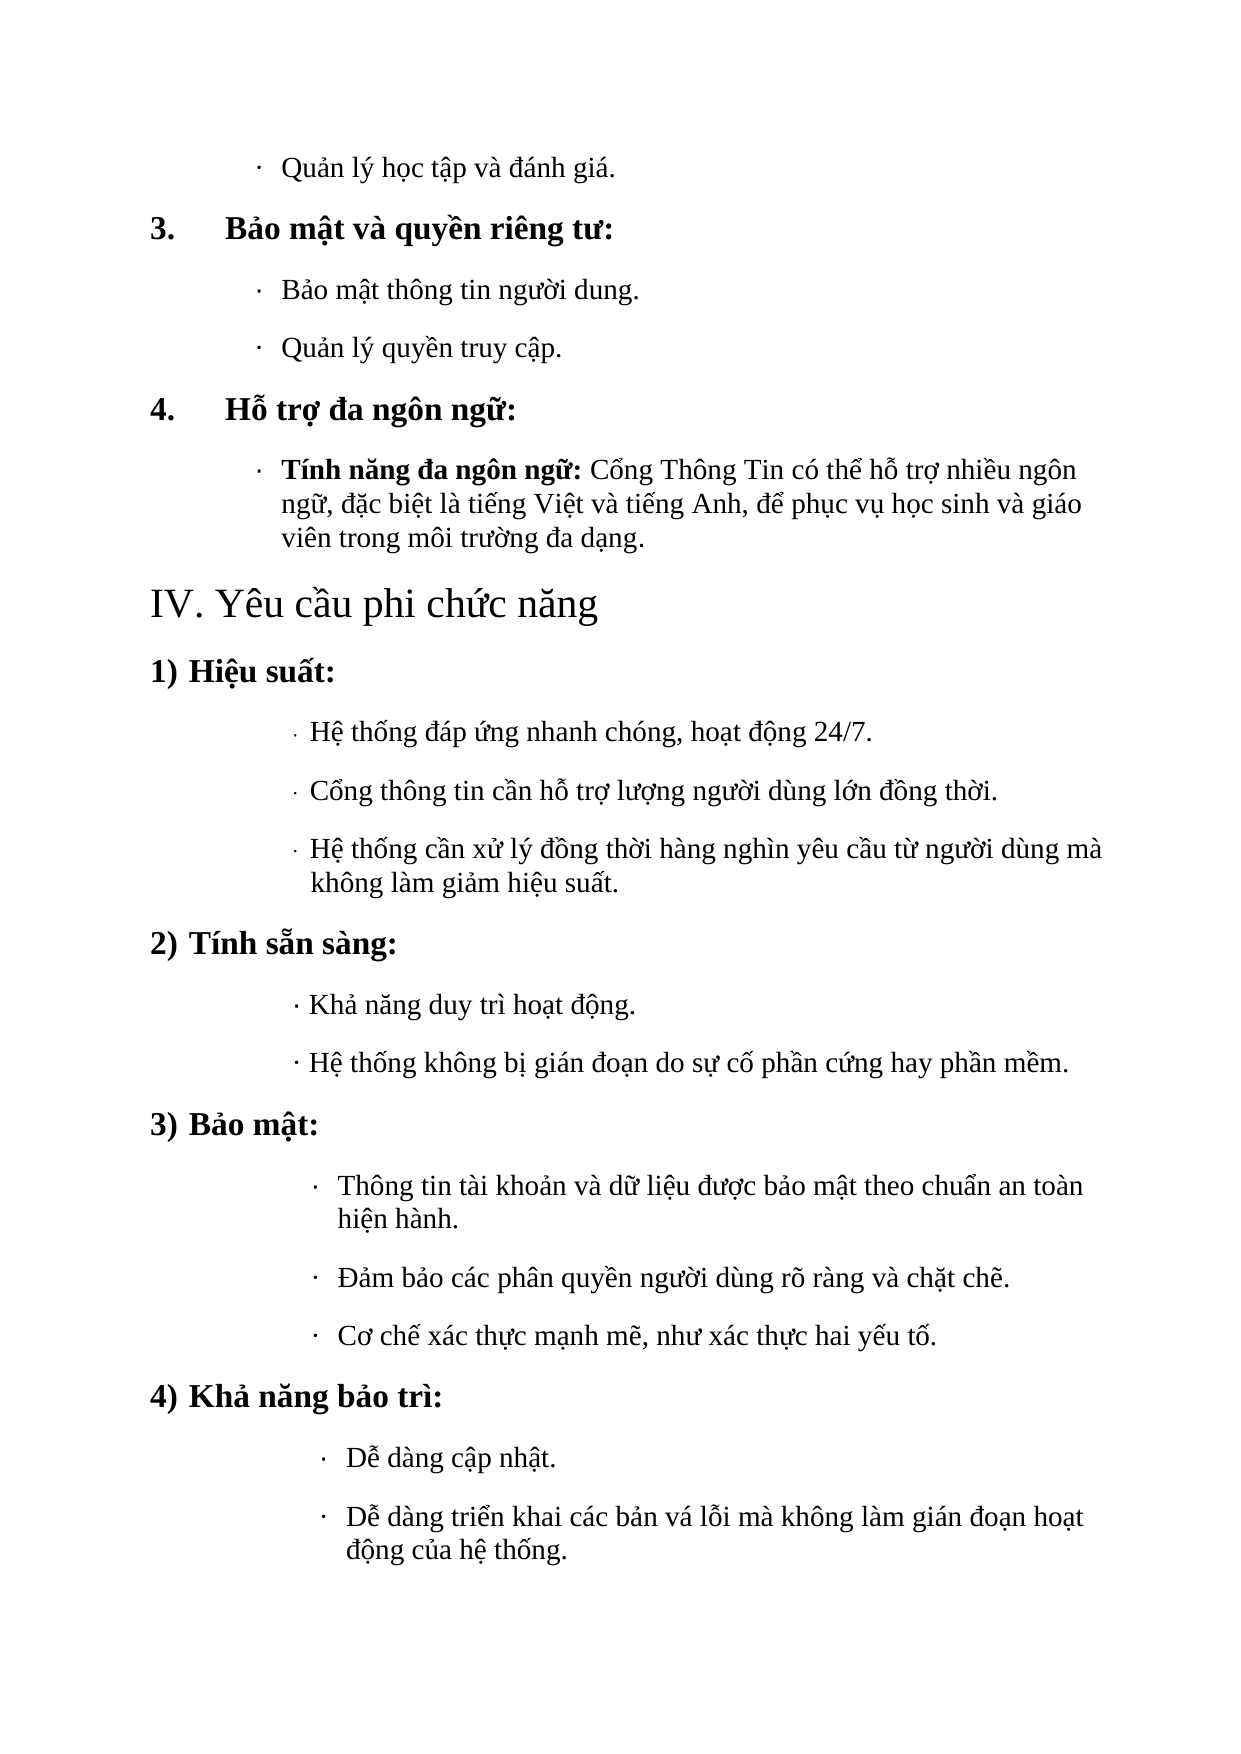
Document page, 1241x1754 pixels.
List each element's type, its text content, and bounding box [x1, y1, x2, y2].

text · Hệ thống cần xử lý đồng thời hàng nghìn yêu cầu từ người dùng mà không làm giảm hiệu suất. [292, 832, 1124, 899]
subtitle 2) Tính sẵn sàng: [150, 924, 1124, 962]
text · Cơ chế xác thực mạnh mẽ, như xác thực hai yếu tố. [310, 1318, 1124, 1352]
subtitle 4) Khả năng bảo trì: [150, 1377, 1124, 1415]
text · Hệ thống đáp ứng nhanh chóng, hoạt động 24/7. [292, 714, 1124, 748]
text · Dễ dàng cập nhật. [319, 1440, 1124, 1474]
subtitle IV. Yêu cầu phi chức năng [150, 578, 1124, 626]
text · Thông tin tài khoản và dữ liệu được bảo mật theo chuẩn an toàn hiện hành. [310, 1167, 1124, 1235]
text · Bảo mật thông tin người dung. [254, 272, 1124, 306]
text · Quản lý học tập và đánh giá. [254, 150, 1124, 183]
subtitle 3) Bảo mật: [150, 1104, 1124, 1142]
text · Quản lý quyền truy cập. [254, 331, 1124, 364]
text · Dễ dàng triển khai các bản vá lỗi mà không làm gián đoạn hoạt động của hệ thống. [319, 1499, 1124, 1566]
text · Cổng thông tin cần hỗ trợ lượng người dùng lớn đồng thời. [292, 773, 1124, 807]
text · Hệ thống không bị gián đoạn do sự cố phần cứng hay phần mềm. [292, 1046, 1124, 1079]
subtitle 1) Hiệu suất: [150, 651, 1124, 689]
subtitle 4. Hỗ trợ đa ngôn ngữ: [150, 389, 1124, 427]
text · Đảm bảo các phân quyền người dùng rõ ràng và chặt chẽ. [310, 1260, 1124, 1293]
text · Tính năng đa ngôn ngữ: Cổng Thông Tin có thể hỗ trợ nhiều ngôn ngữ, đặc biệt là tiếng Việt và tiếng Anh, để phục vụ học sinh và giáo viên trong môi trường đa dạng. [254, 452, 1124, 553]
subtitle 3. Bảo mật và quyền riêng tư: [150, 208, 1124, 247]
text · Khả năng duy trì hoạt động. [292, 987, 1124, 1021]
